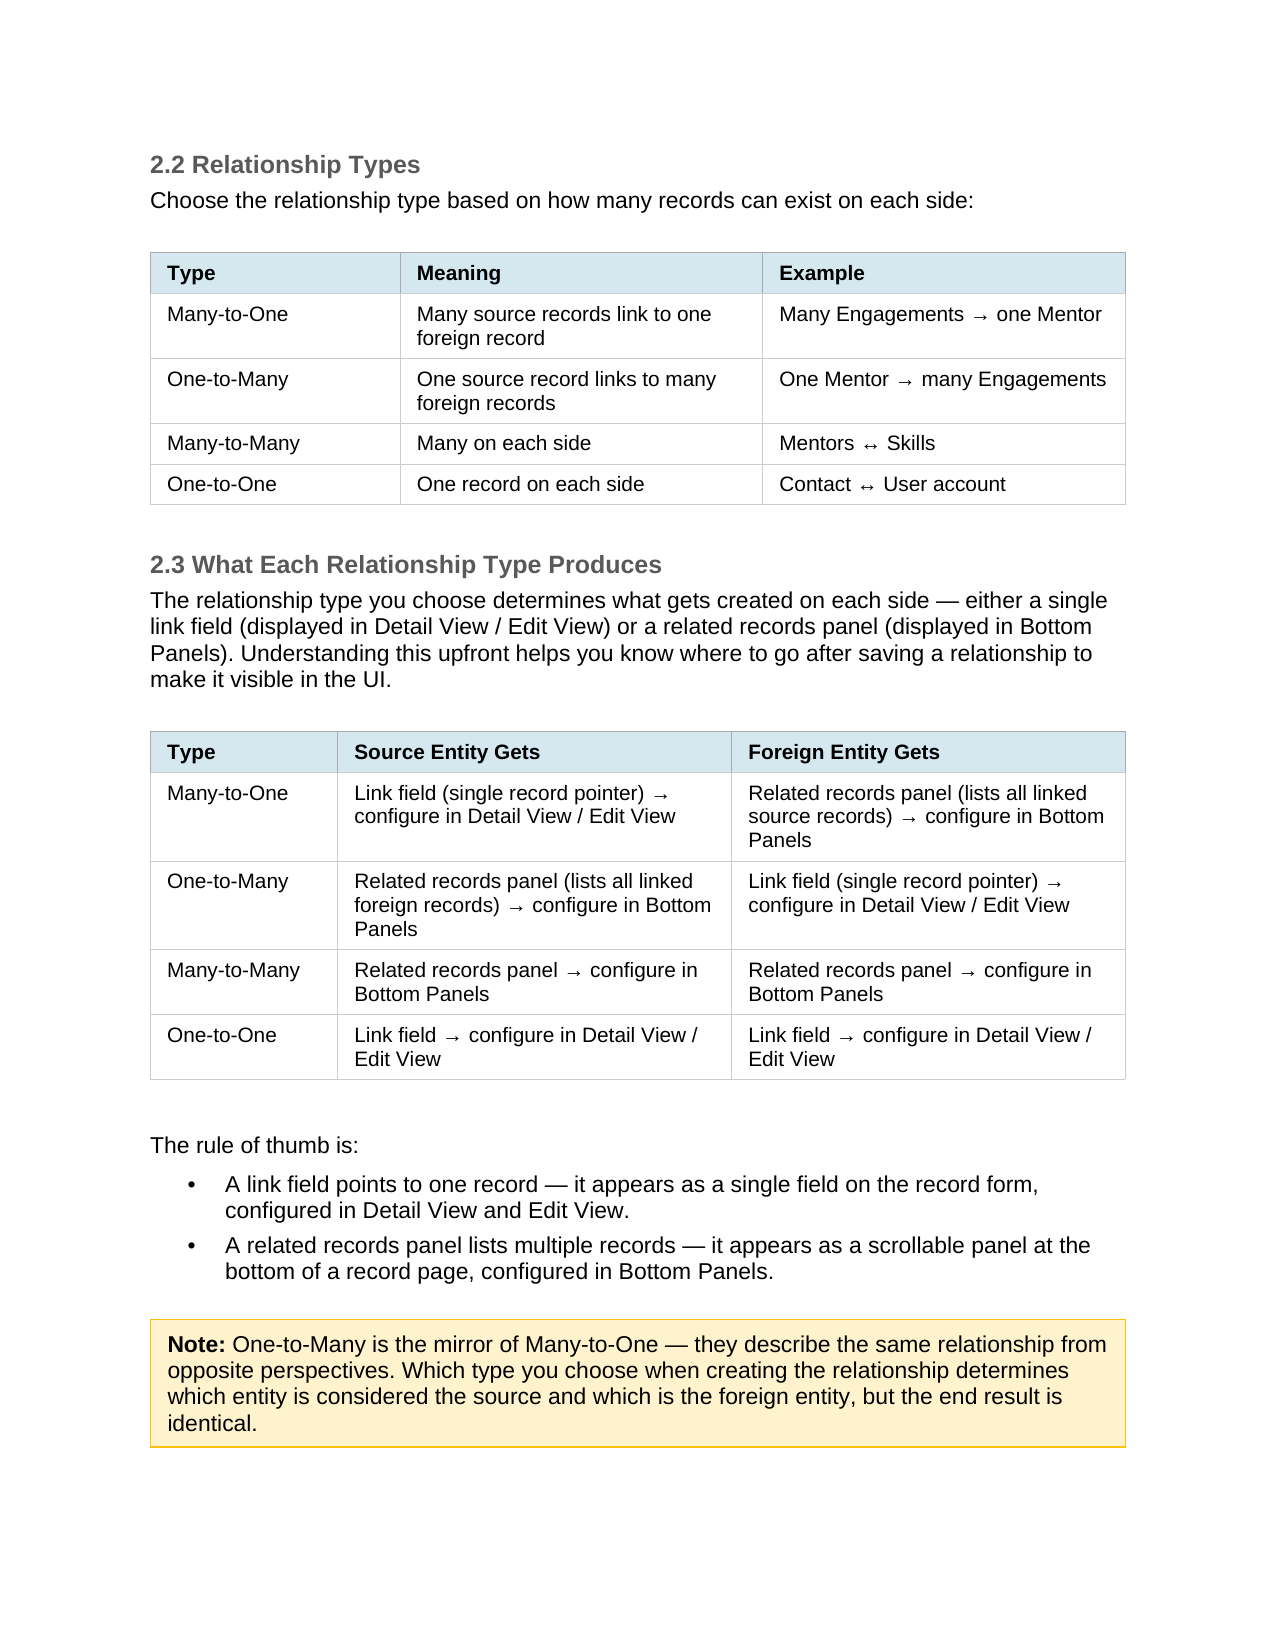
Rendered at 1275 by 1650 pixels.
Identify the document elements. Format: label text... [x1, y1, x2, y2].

subtitle 2.2 Relationship Types [150, 150, 1125, 179]
table_cell One-to-One [151, 465, 400, 504]
table_cell Many source records link to one foreign record [401, 294, 762, 358]
table_header Source Entity Gets [338, 732, 731, 772]
table_cell Link field (single record pointer) → configure in Detail View / Edit View [338, 773, 731, 861]
table_cell Mentors ↔ Skills [763, 424, 1125, 463]
table_cell Related records panel (lists all linked foreign records) → configure in Bottom Panels [338, 862, 731, 949]
table_cell Link field (single record pointer) → configure in Detail View / Edit View [732, 862, 1125, 949]
table_cell One-to-Many [151, 862, 337, 949]
table_cell One Mentor → many Engagements [763, 359, 1125, 423]
table_header Type [151, 253, 400, 293]
list A related records panel lists multiple records — it appears as a scrollable panel at the bottom of a record page, configured in Bottom Panels. [187, 1232, 1125, 1284]
table_cell Many-to-One [151, 773, 337, 861]
table_cell Link field → configure in Detail View / Edit View [732, 1015, 1125, 1079]
table_cell Many-to-Many [151, 950, 337, 1014]
table_cell Many on each side [401, 424, 762, 463]
table_cell Related records panel → configure in Bottom Panels [732, 950, 1125, 1014]
table_cell Related records panel → configure in Bottom Panels [338, 950, 731, 1014]
table_header Note: One-to-Many is the mirror of Many-to-One — they describe the same relationship from opposite perspectives. Which type you choose when creating the relationship determines which entity is considered the source and which is the foreign entity, but the end result is identical. [151, 1320, 1125, 1446]
table_cell Contact ↔ User account [763, 465, 1125, 504]
table_cell One-to-Many [151, 359, 400, 423]
text The rule of thumb is: [150, 1132, 1125, 1158]
table_header Meaning [401, 253, 762, 293]
table_header Foreign Entity Gets [732, 732, 1125, 772]
table_cell Many-to-Many [151, 424, 400, 463]
text Choose the relationship type based on how many records can exist on each side: [150, 187, 1125, 213]
table_cell One-to-One [151, 1015, 337, 1079]
text The relationship type you choose determines what gets created on each side — either a single link field (displayed in Detail View / Edit View) or a related records panel (displayed in Bottom Panels). Understanding this upfront helps you know where to go after saving a relationship to make it visible in the UI. [150, 587, 1125, 692]
table_cell Many-to-One [151, 294, 400, 358]
table_cell Many Engagements → one Mentor [763, 294, 1125, 358]
table_cell Link field → configure in Detail View / Edit View [338, 1015, 731, 1079]
table_cell Related records panel (lists all linked source records) → configure in Bottom Panels [732, 773, 1125, 861]
subtitle 2.3 What Each Relationship Type Produces [150, 550, 1125, 578]
table_cell One record on each side [401, 465, 762, 504]
table_header Example [763, 253, 1125, 293]
table_cell One source record links to many foreign records [401, 359, 762, 423]
table_header Type [151, 732, 337, 772]
list A link field points to one record — it appears as a single field on the record form, configured in Detail View and Edit View. [187, 1171, 1125, 1223]
